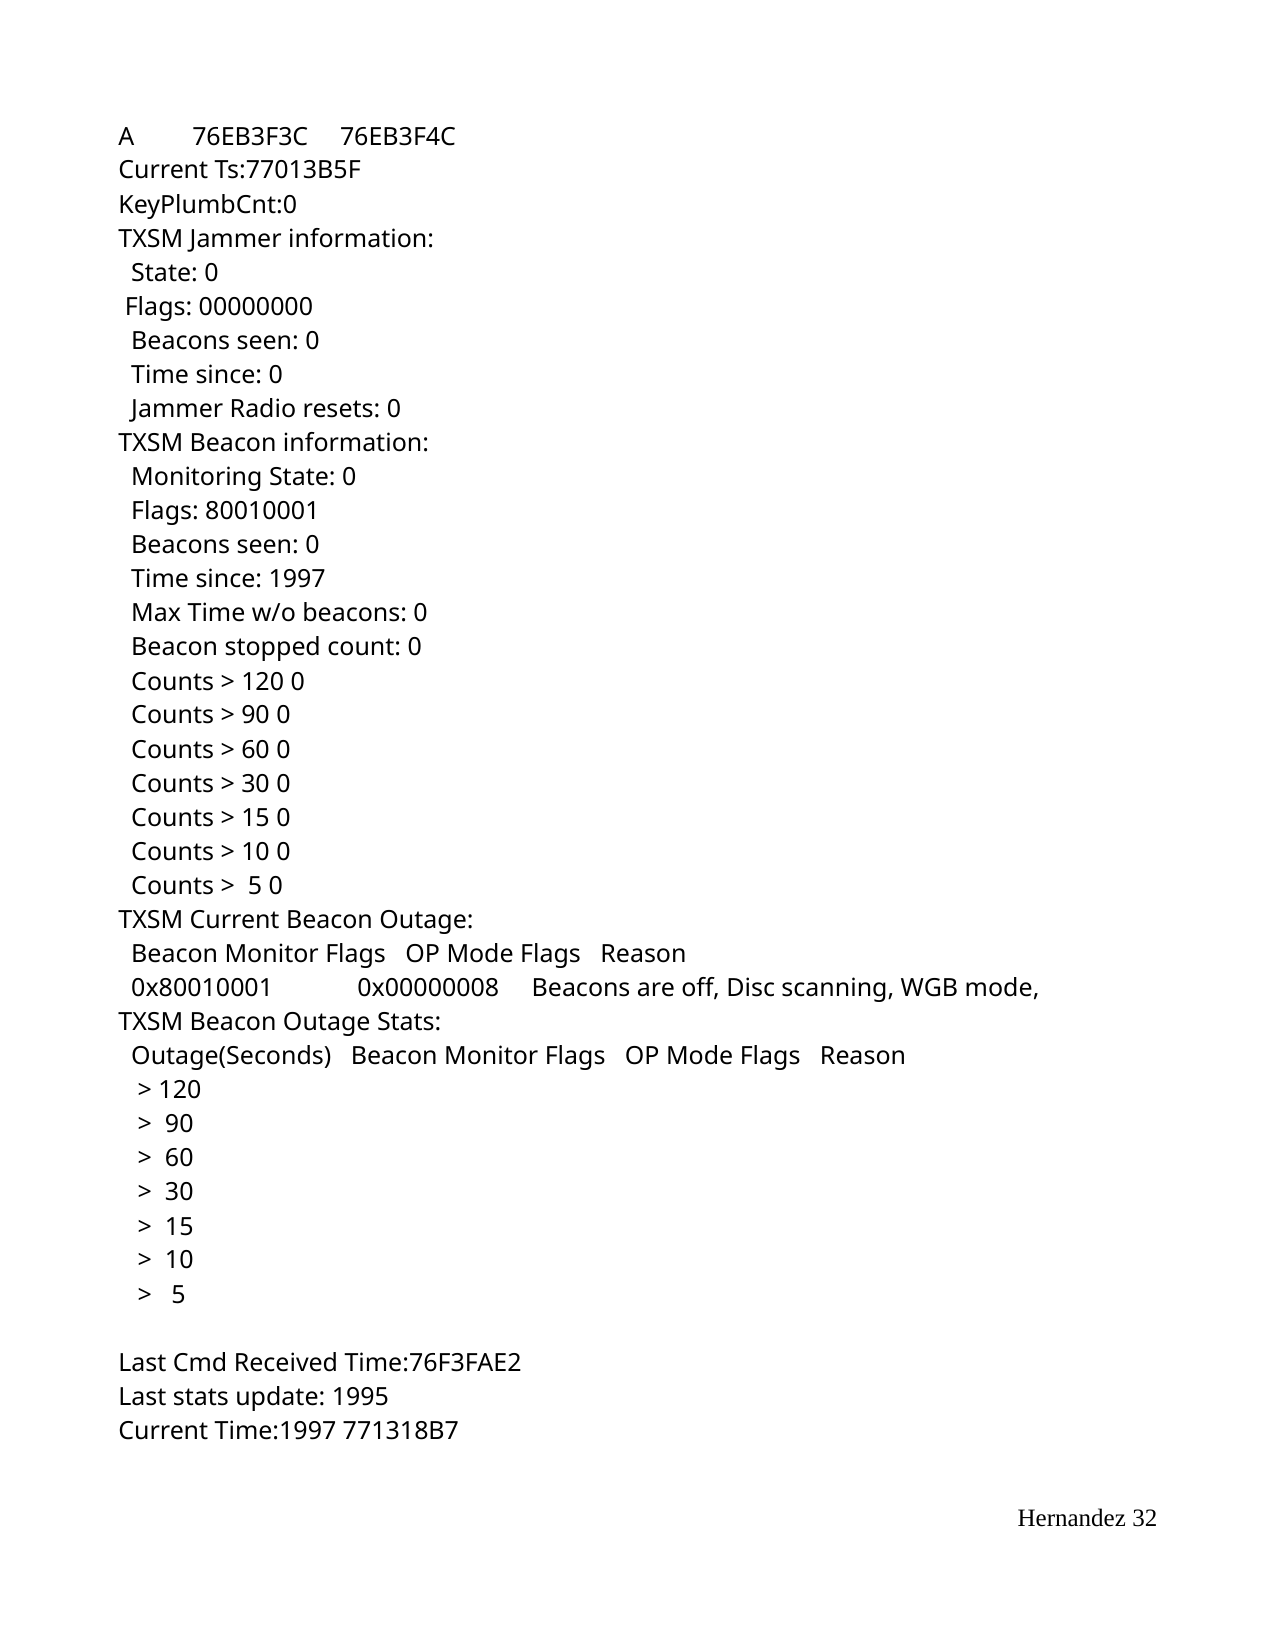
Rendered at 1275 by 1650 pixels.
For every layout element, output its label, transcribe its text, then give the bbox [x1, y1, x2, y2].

text > 30 [118, 1174, 1157, 1208]
text Counts > 60 0 [118, 731, 1157, 765]
text Counts > 5 0 [118, 867, 1157, 902]
text Current Ts:77013B5F [118, 152, 1157, 186]
text Jammer Radio resets: 0 [118, 391, 1157, 425]
text Beacons seen: 0 [118, 527, 1157, 561]
text Flags: 80010001 [118, 493, 1157, 527]
text > 90 [118, 1106, 1157, 1140]
text > 60 [118, 1140, 1157, 1174]
text TXSM Jammer information: [118, 220, 1157, 254]
text Time since: 1997 [118, 561, 1157, 595]
text Counts > 30 0 [118, 765, 1157, 799]
text Max Time w/o beacons: 0 [118, 595, 1157, 629]
text State: 0 [118, 254, 1157, 288]
text Beacon stopped count: 0 [118, 629, 1157, 663]
text Counts > 120 0 [118, 663, 1157, 697]
text > 5 [118, 1276, 1157, 1310]
text Counts > 90 0 [118, 697, 1157, 731]
text Monitoring State: 0 [118, 459, 1157, 493]
text > 15 [118, 1208, 1157, 1242]
text TXSM Beacon information: [118, 425, 1157, 459]
text A 76EB3F3C 76EB3F4C [118, 118, 1157, 152]
text Flags: 00000000 [118, 288, 1157, 322]
text > 120 [118, 1072, 1157, 1106]
text Beacons seen: 0 [118, 322, 1157, 357]
text Beacon Monitor Flags OP Mode Flags Reason [118, 936, 1157, 970]
text Current Time:1997 771318B7 [118, 1412, 1157, 1447]
text 0x80010001 0x00000008 Beacons are off, Disc scanning, WGB mode, [118, 970, 1157, 1004]
text TXSM Beacon Outage Stats: [118, 1004, 1157, 1038]
text KeyPlumbCnt:0 [118, 186, 1157, 220]
text > 10 [118, 1242, 1157, 1276]
text Counts > 15 0 [118, 799, 1157, 833]
text Last Cmd Received Time:76F3FAE2 [118, 1344, 1157, 1378]
text Time since: 0 [118, 357, 1157, 391]
text Outage(Seconds) Beacon Monitor Flags OP Mode Flags Reason [118, 1038, 1157, 1072]
text Last stats update: 1995 [118, 1378, 1157, 1412]
text TXSM Current Beacon Outage: [118, 902, 1157, 936]
text Counts > 10 0 [118, 833, 1157, 867]
